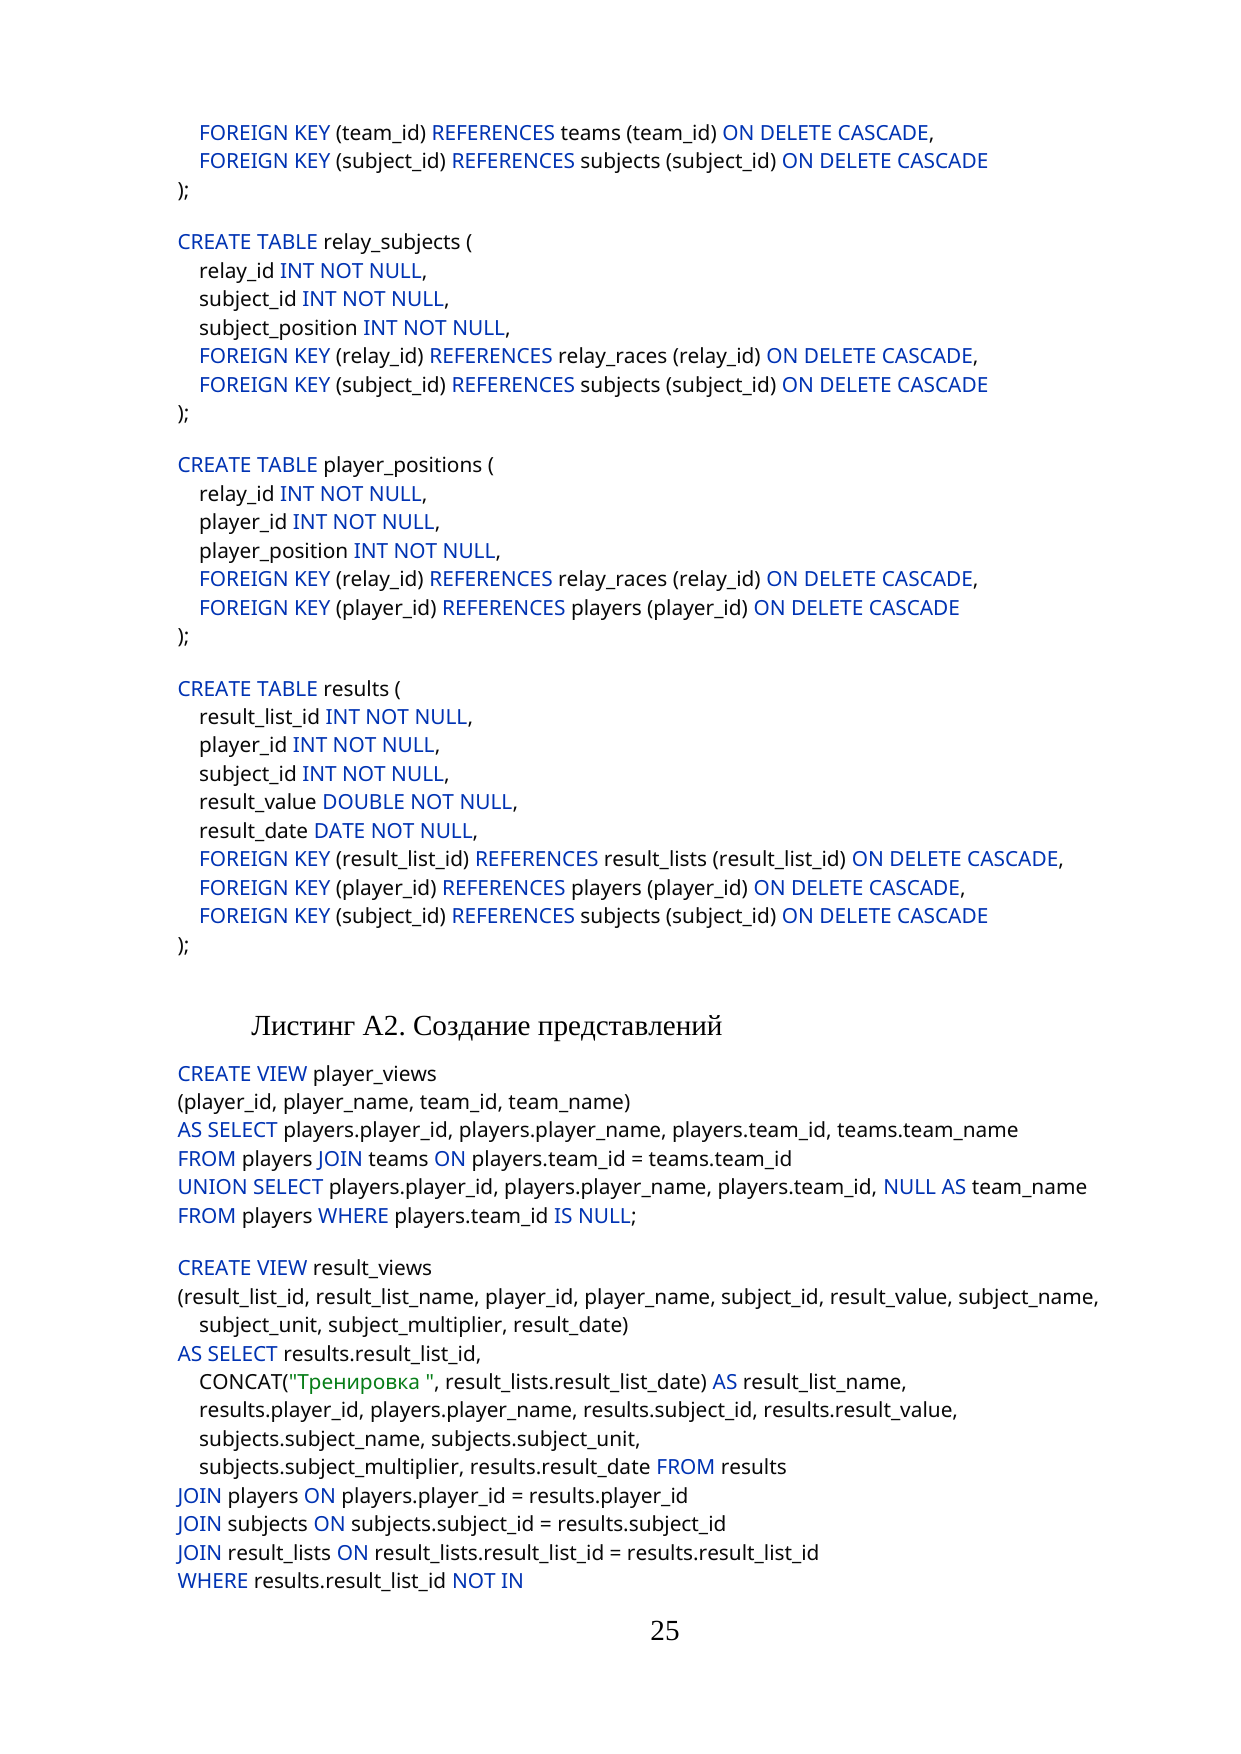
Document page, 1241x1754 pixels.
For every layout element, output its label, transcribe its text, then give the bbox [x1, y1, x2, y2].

text CREATE VIEW player_views (player_id, player_name, team_id, team_name) AS SELECT players.player_id, players.player_name, players.team_id, teams.team_name FROM players JOIN teams ON players.team_id = teams.team_id UNION SELECT players.player_id, players.player_name, players.team_id, NULL AS team_name FROM players WHERE players.team_id IS NULL; CREATE VIEW result_views (result_list_id, result_list_name, player_id, player_name, subject_id, result_value, subject_name, subject_unit, subject_multiplier, result_date) AS SELECT results.result_list_id, CONCAT("Тренировка ", result_lists.result_list_date) AS result_list_name, results.player_id, players.player_name, results.subject_id, results.result_value, subjects.subject_name, subjects.subject_unit, subjects.subject_multiplier, results.result_date FROM results JOIN players ON players.player_id = results.player_id JOIN subjects ON subjects.subject_id = results.subject_id JOIN result_lists ON result_lists.result_list_id = results.result_list_id WHERE results.result_list_id NOT IN [177, 1059, 1152, 1595]
list Листинг A2. Создание представлений [177, 1008, 1152, 1042]
text FOREIGN KEY (team_id) REFERENCES teams (team_id) ON DELETE CASCADE, FOREIGN KEY (subject_id) REFERENCES subjects (subject_id) ON DELETE CASCADE ); CREATE TABLE relay_subjects ( relay_id INT NOT NULL, subject_id INT NOT NULL, subject_position INT NOT NULL, FOREIGN KEY (relay_id) REFERENCES relay_races (relay_id) ON DELETE CASCADE, FOREIGN KEY (subject_id) REFERENCES subjects (subject_id) ON DELETE CASCADE ); CREATE TABLE player_positions ( relay_id INT NOT NULL, player_id INT NOT NULL, player_position INT NOT NULL, FOREIGN KEY (relay_id) REFERENCES relay_races (relay_id) ON DELETE CASCADE, FOREIGN KEY (player_id) REFERENCES players (player_id) ON DELETE CASCADE ); CREATE TABLE results ( result_list_id INT NOT NULL, player_id INT NOT NULL, subject_id INT NOT NULL, result_value DOUBLE NOT NULL, result_date DATE NOT NULL, FOREIGN KEY (result_list_id) REFERENCES result_lists (result_list_id) ON DELETE CASCADE, FOREIGN KEY (player_id) REFERENCES players (player_id) ON DELETE CASCADE, FOREIGN KEY (subject_id) REFERENCES subjects (subject_id) ON DELETE CASCADE ); [177, 118, 1152, 958]
